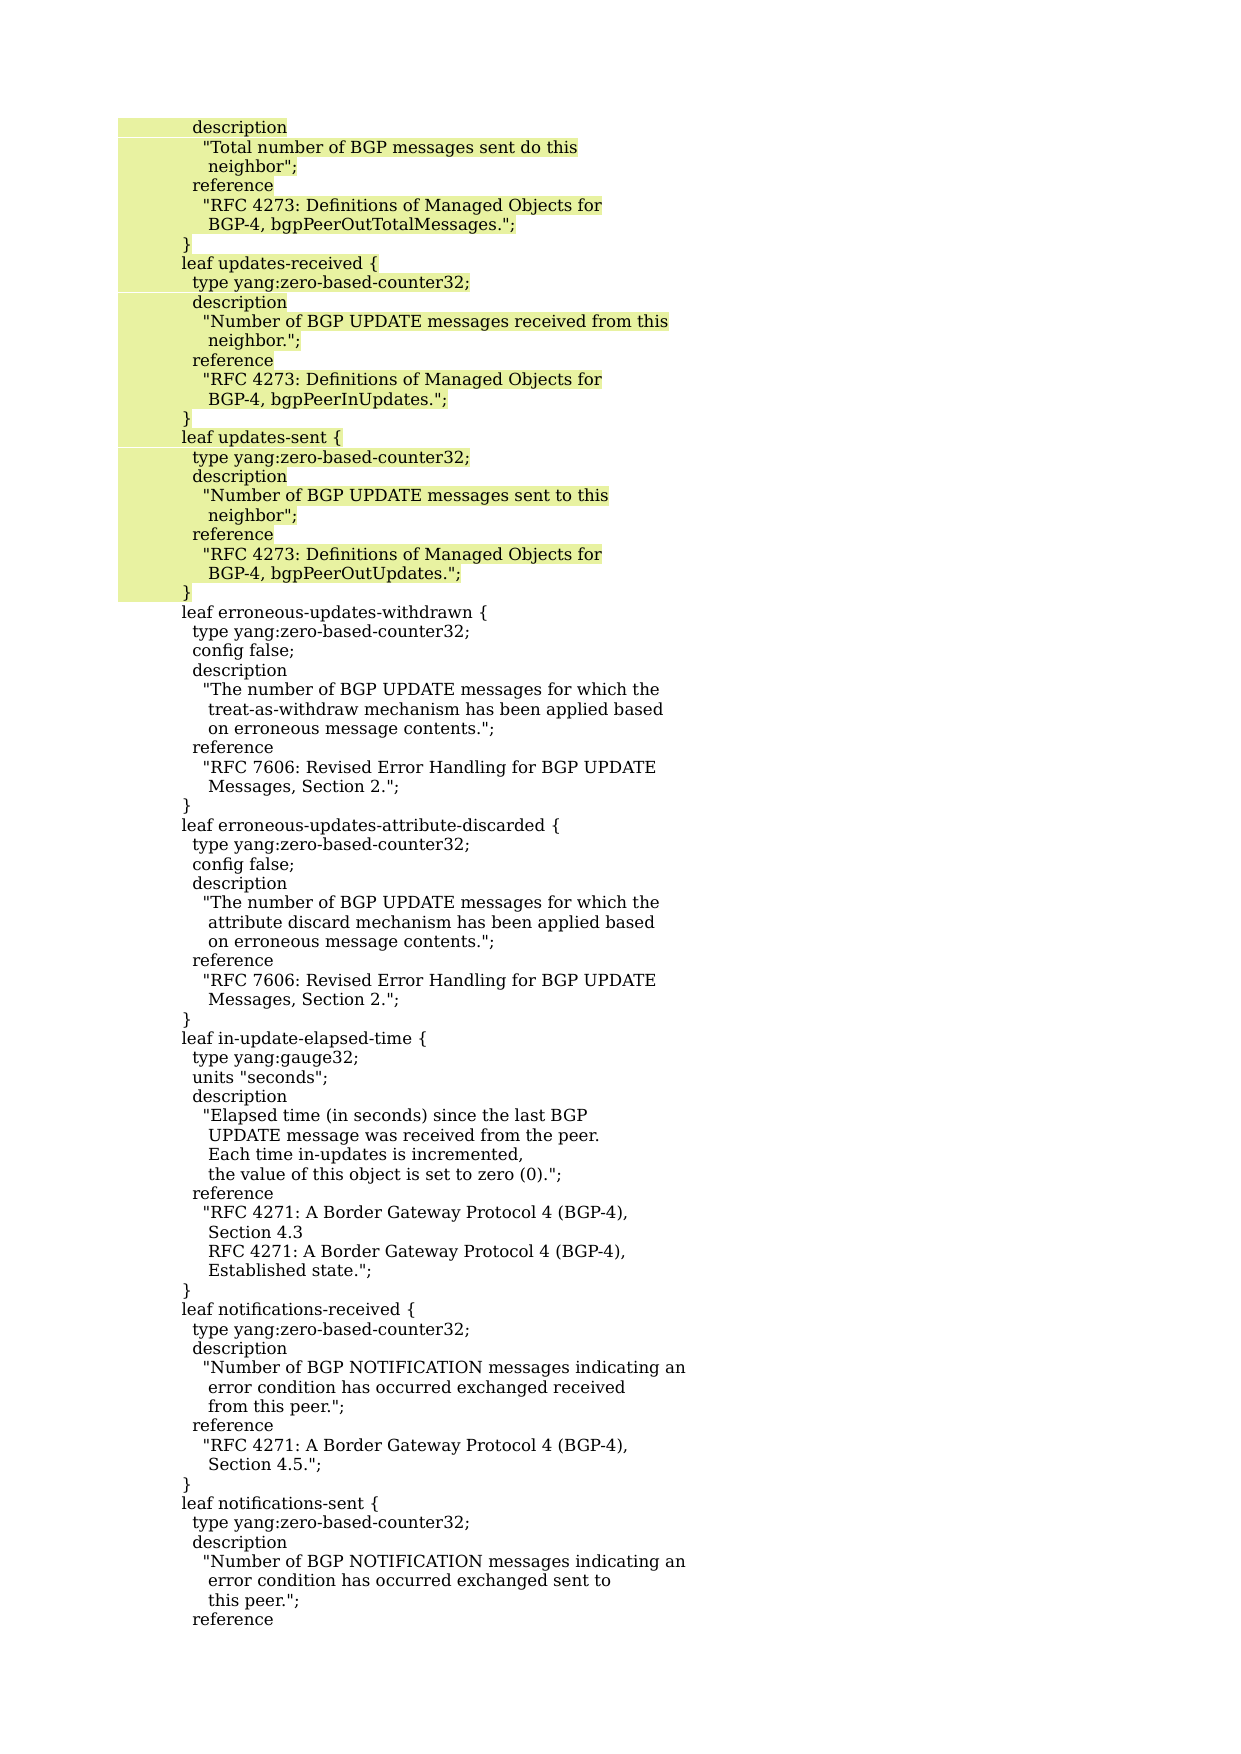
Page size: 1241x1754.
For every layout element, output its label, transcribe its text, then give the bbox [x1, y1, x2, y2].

text } [118, 796, 1122, 816]
text } [118, 583, 1122, 602]
text error condition has occurred exchanged sent to [118, 1571, 1122, 1591]
text type yang:zero-based-counter32; [118, 622, 1122, 641]
text "The number of BGP UPDATE messages for which the [118, 680, 1122, 699]
text "RFC 7606: Revised Error Handling for BGP UPDATE [118, 757, 1122, 777]
text "The number of BGP UPDATE messages for which the [118, 893, 1122, 912]
text "RFC 4273: Definitions of Managed Objects for [118, 196, 1122, 215]
text leaf erroneous-updates-attribute-discarded { [118, 816, 1122, 835]
text type yang:zero-based-counter32; [118, 1513, 1122, 1532]
text "Number of BGP NOTIFICATION messages indicating an [118, 1358, 1122, 1377]
text description [118, 467, 1122, 486]
text description [118, 661, 1122, 680]
text config false; [118, 641, 1122, 661]
text UPDATE message was received from the peer. [118, 1126, 1122, 1145]
text BGP-4, bgpPeerOutUpdates."; [118, 564, 1122, 583]
text leaf erroneous-updates-withdrawn { [118, 602, 1122, 622]
text Established state."; [118, 1261, 1122, 1281]
text description [118, 1532, 1122, 1552]
text } [118, 1474, 1122, 1494]
text neighbor"; [118, 506, 1122, 525]
text on erroneous message contents."; [118, 719, 1122, 738]
text treat-as-withdraw mechanism has been applied based [118, 699, 1122, 719]
text reference [118, 1184, 1122, 1203]
text leaf notifications-sent { [118, 1494, 1122, 1513]
text } [118, 409, 1122, 428]
text neighbor."; [118, 331, 1122, 351]
text leaf updates-sent { [118, 428, 1122, 447]
text Section 4.3 [118, 1222, 1122, 1242]
text type yang:zero-based-counter32; [118, 447, 1122, 467]
text attribute discard mechanism has been applied based [118, 912, 1122, 932]
text BGP-4, bgpPeerInUpdates."; [118, 389, 1122, 409]
text } [118, 1009, 1122, 1029]
text "RFC 4271: A Border Gateway Protocol 4 (BGP-4), [118, 1203, 1122, 1222]
text } [118, 234, 1122, 254]
text type yang:gauge32; [118, 1048, 1122, 1067]
text "Total number of BGP messages sent do this [118, 137, 1122, 157]
text leaf notifications-received { [118, 1300, 1122, 1319]
text units "seconds"; [118, 1067, 1122, 1087]
text description [118, 1339, 1122, 1358]
text from this peer."; [118, 1397, 1122, 1416]
text "Number of BGP UPDATE messages sent to this [118, 486, 1122, 506]
text reference [118, 176, 1122, 196]
text description [118, 292, 1122, 312]
text leaf in-update-elapsed-time { [118, 1029, 1122, 1048]
text the value of this object is set to zero (0)."; [118, 1164, 1122, 1184]
text error condition has occurred exchanged received [118, 1377, 1122, 1397]
text "Number of BGP UPDATE messages received from this [118, 312, 1122, 331]
text Messages, Section 2."; [118, 777, 1122, 796]
text Each time in-updates is incremented, [118, 1145, 1122, 1164]
text reference [118, 525, 1122, 544]
text this peer."; [118, 1591, 1122, 1610]
text reference [118, 951, 1122, 971]
text "RFC 4273: Definitions of Managed Objects for [118, 544, 1122, 564]
text description [118, 118, 1122, 137]
text reference [118, 351, 1122, 370]
text Messages, Section 2."; [118, 990, 1122, 1009]
text Section 4.5."; [118, 1455, 1122, 1474]
text config false; [118, 854, 1122, 874]
text "RFC 4273: Definitions of Managed Objects for [118, 370, 1122, 389]
text "RFC 4271: A Border Gateway Protocol 4 (BGP-4), [118, 1436, 1122, 1455]
text neighbor"; [118, 157, 1122, 176]
text leaf updates-received { [118, 254, 1122, 273]
text reference [118, 1416, 1122, 1436]
text "Number of BGP NOTIFICATION messages indicating an [118, 1552, 1122, 1571]
text on erroneous message contents."; [118, 932, 1122, 951]
text reference [118, 1610, 1122, 1629]
text type yang:zero-based-counter32; [118, 835, 1122, 854]
text } [118, 1281, 1122, 1300]
text type yang:zero-based-counter32; [118, 1319, 1122, 1339]
text "RFC 7606: Revised Error Handling for BGP UPDATE [118, 971, 1122, 990]
text "Elapsed time (in seconds) since the last BGP [118, 1106, 1122, 1126]
text type yang:zero-based-counter32; [118, 273, 1122, 292]
text RFC 4271: A Border Gateway Protocol 4 (BGP-4), [118, 1242, 1122, 1261]
text reference [118, 738, 1122, 757]
text BGP-4, bgpPeerOutTotalMessages."; [118, 215, 1122, 234]
text description [118, 1087, 1122, 1106]
text description [118, 874, 1122, 893]
